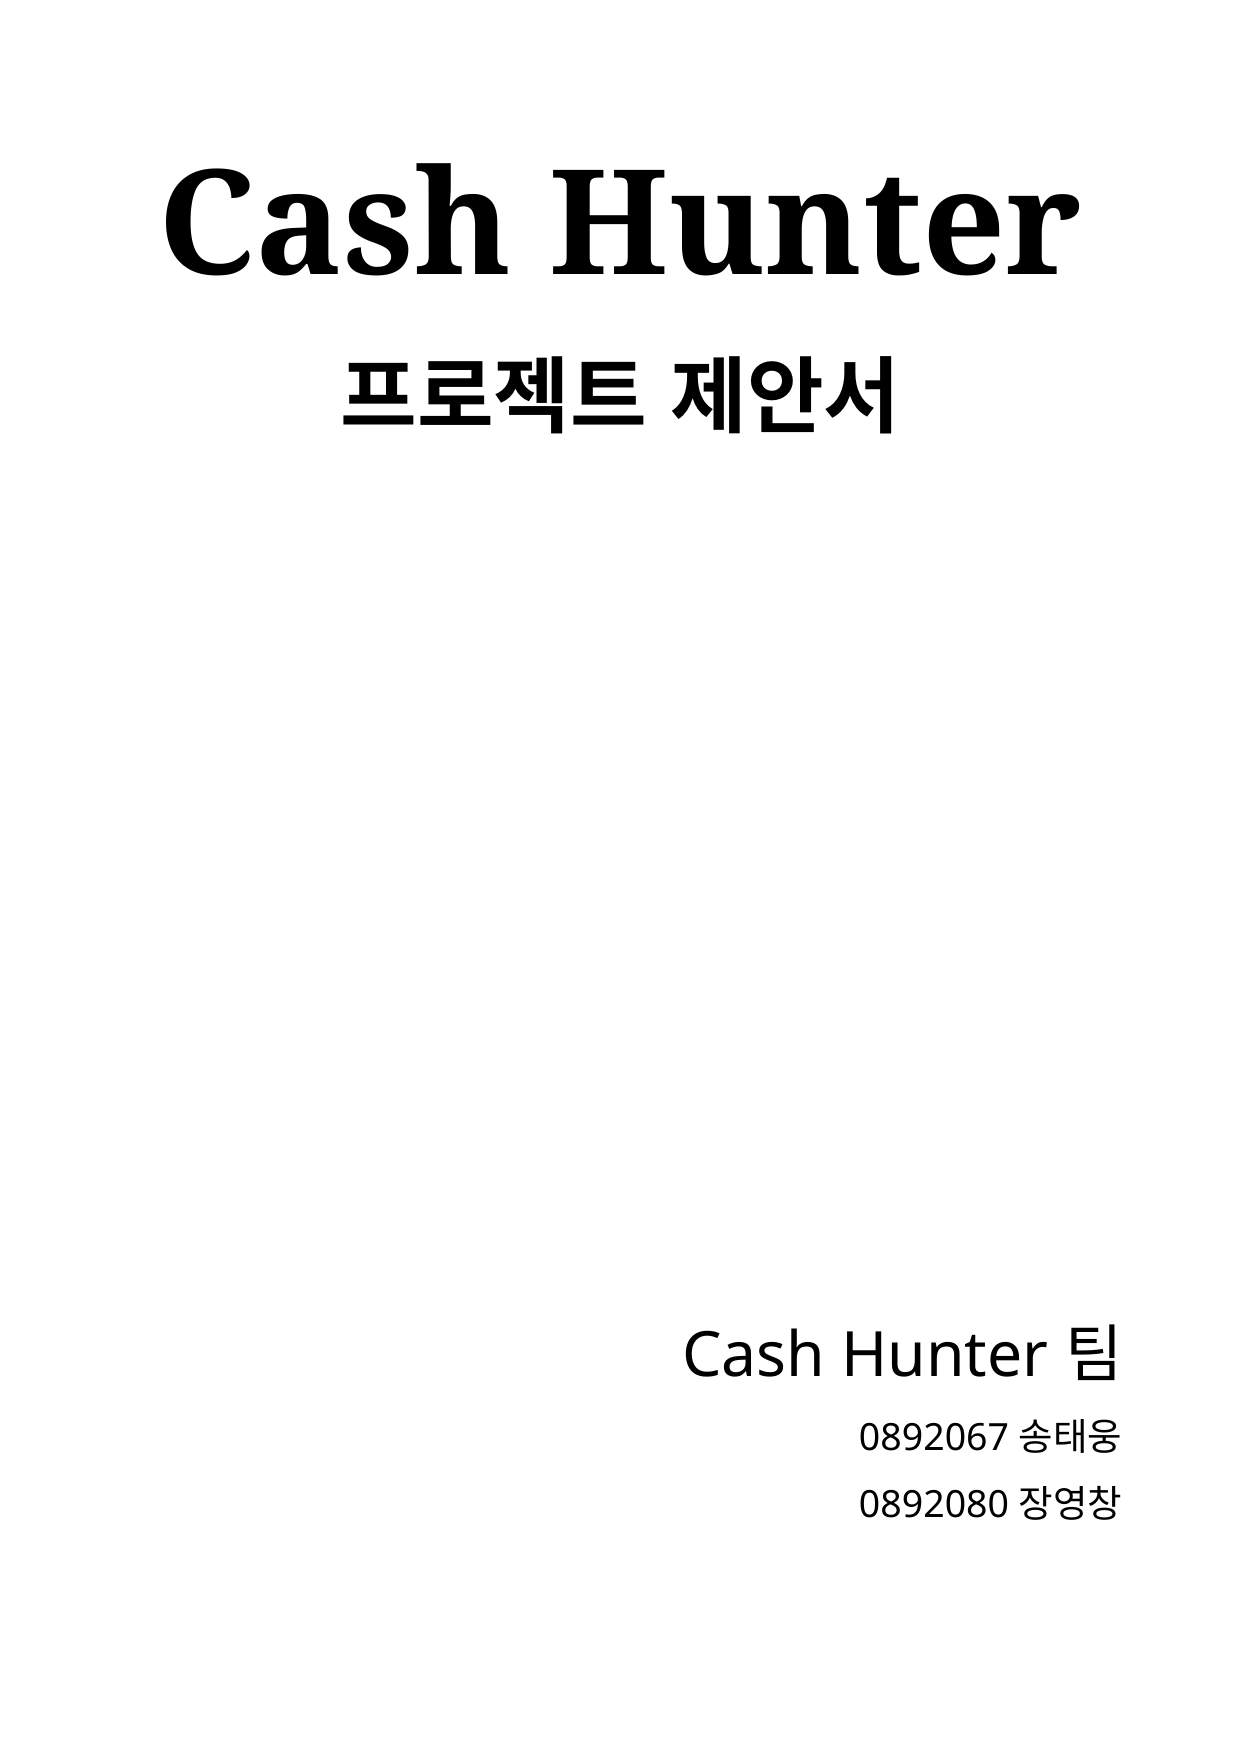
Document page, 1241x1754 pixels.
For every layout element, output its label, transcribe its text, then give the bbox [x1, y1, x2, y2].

text Cash Hunter 팀 [118, 1304, 1122, 1394]
text 0892080 장영창 [118, 1474, 1122, 1528]
text 0892067 송태웅 [118, 1407, 1122, 1461]
text Cash Hunter [118, 118, 1122, 317]
text 프로젝트 제안서 [118, 329, 1122, 450]
